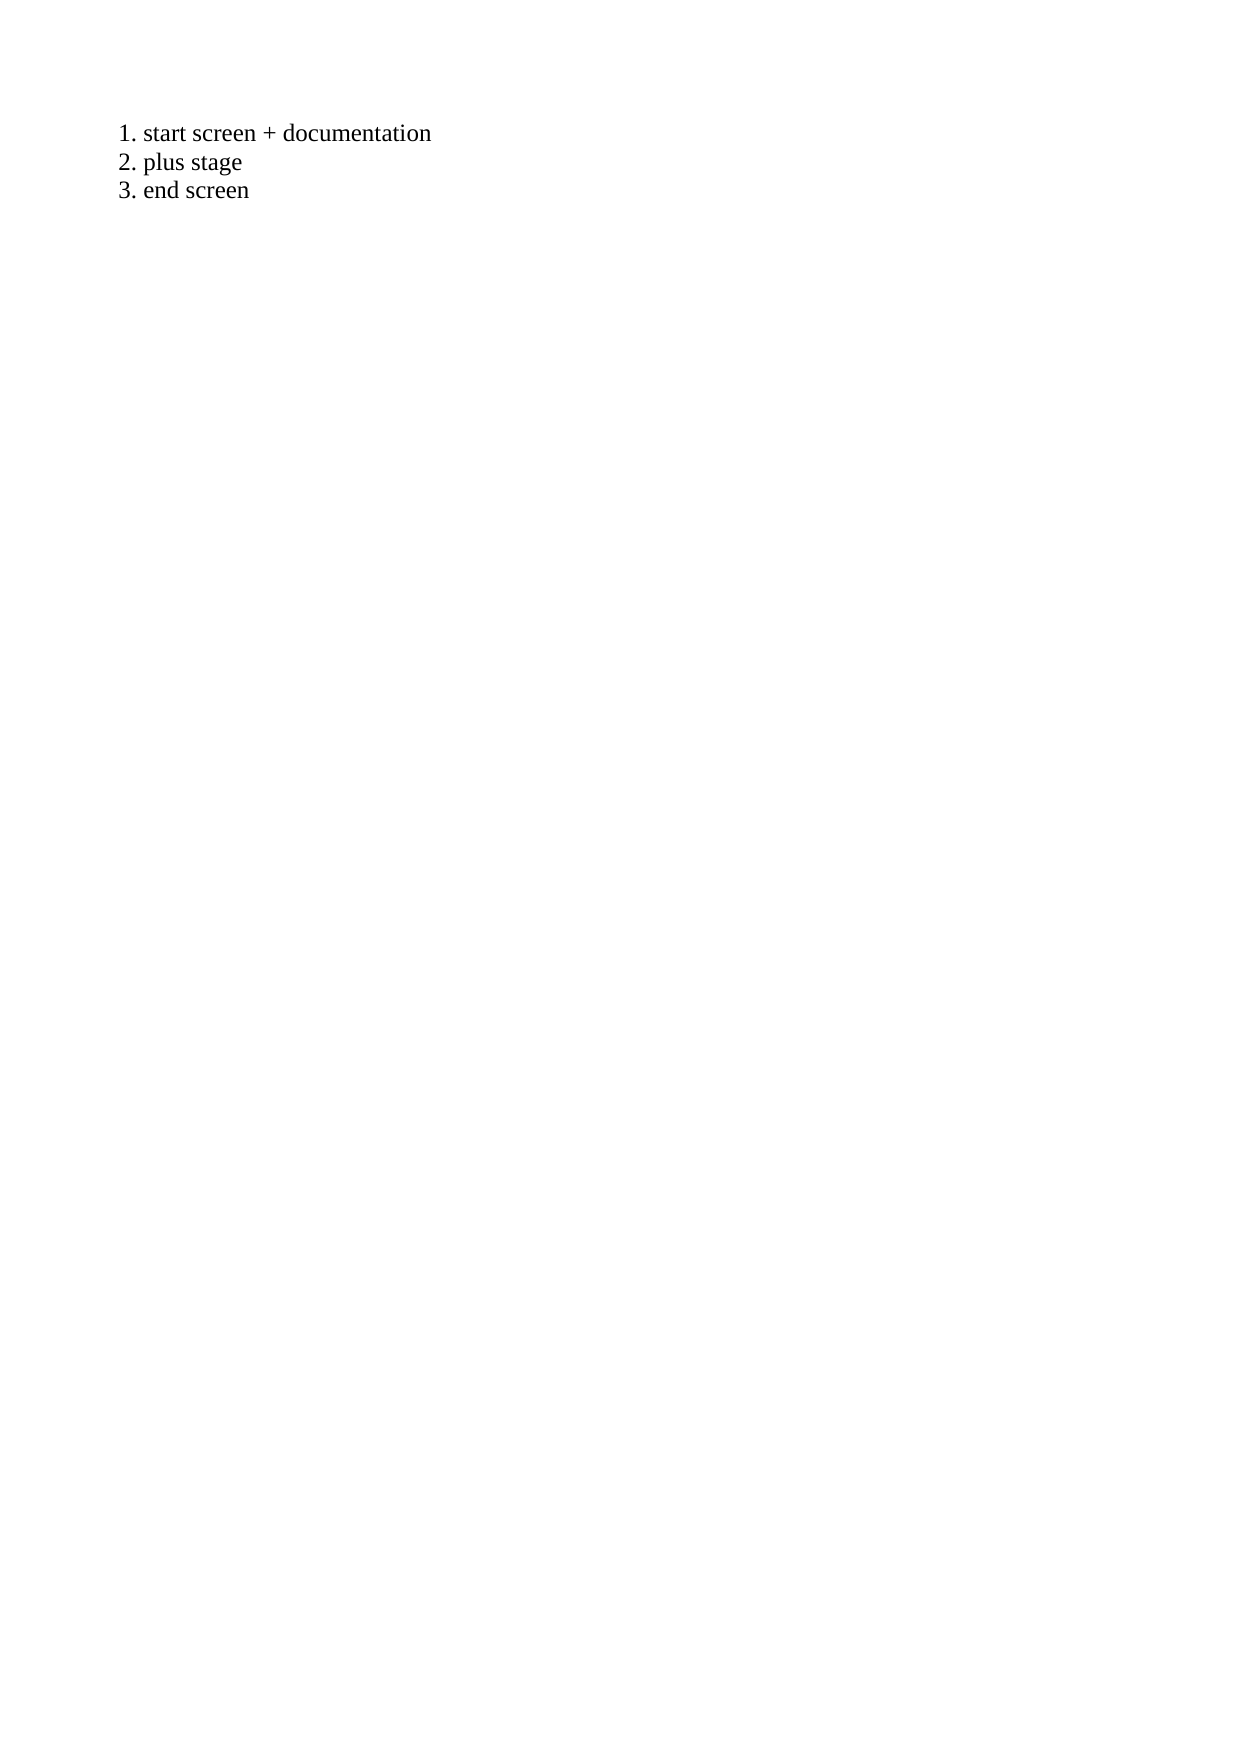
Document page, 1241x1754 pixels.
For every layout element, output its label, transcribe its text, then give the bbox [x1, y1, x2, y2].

text 1. start screen + documentation [118, 118, 1122, 147]
text 2. plus stage [118, 147, 1122, 176]
text 3. end screen [118, 176, 1122, 204]
